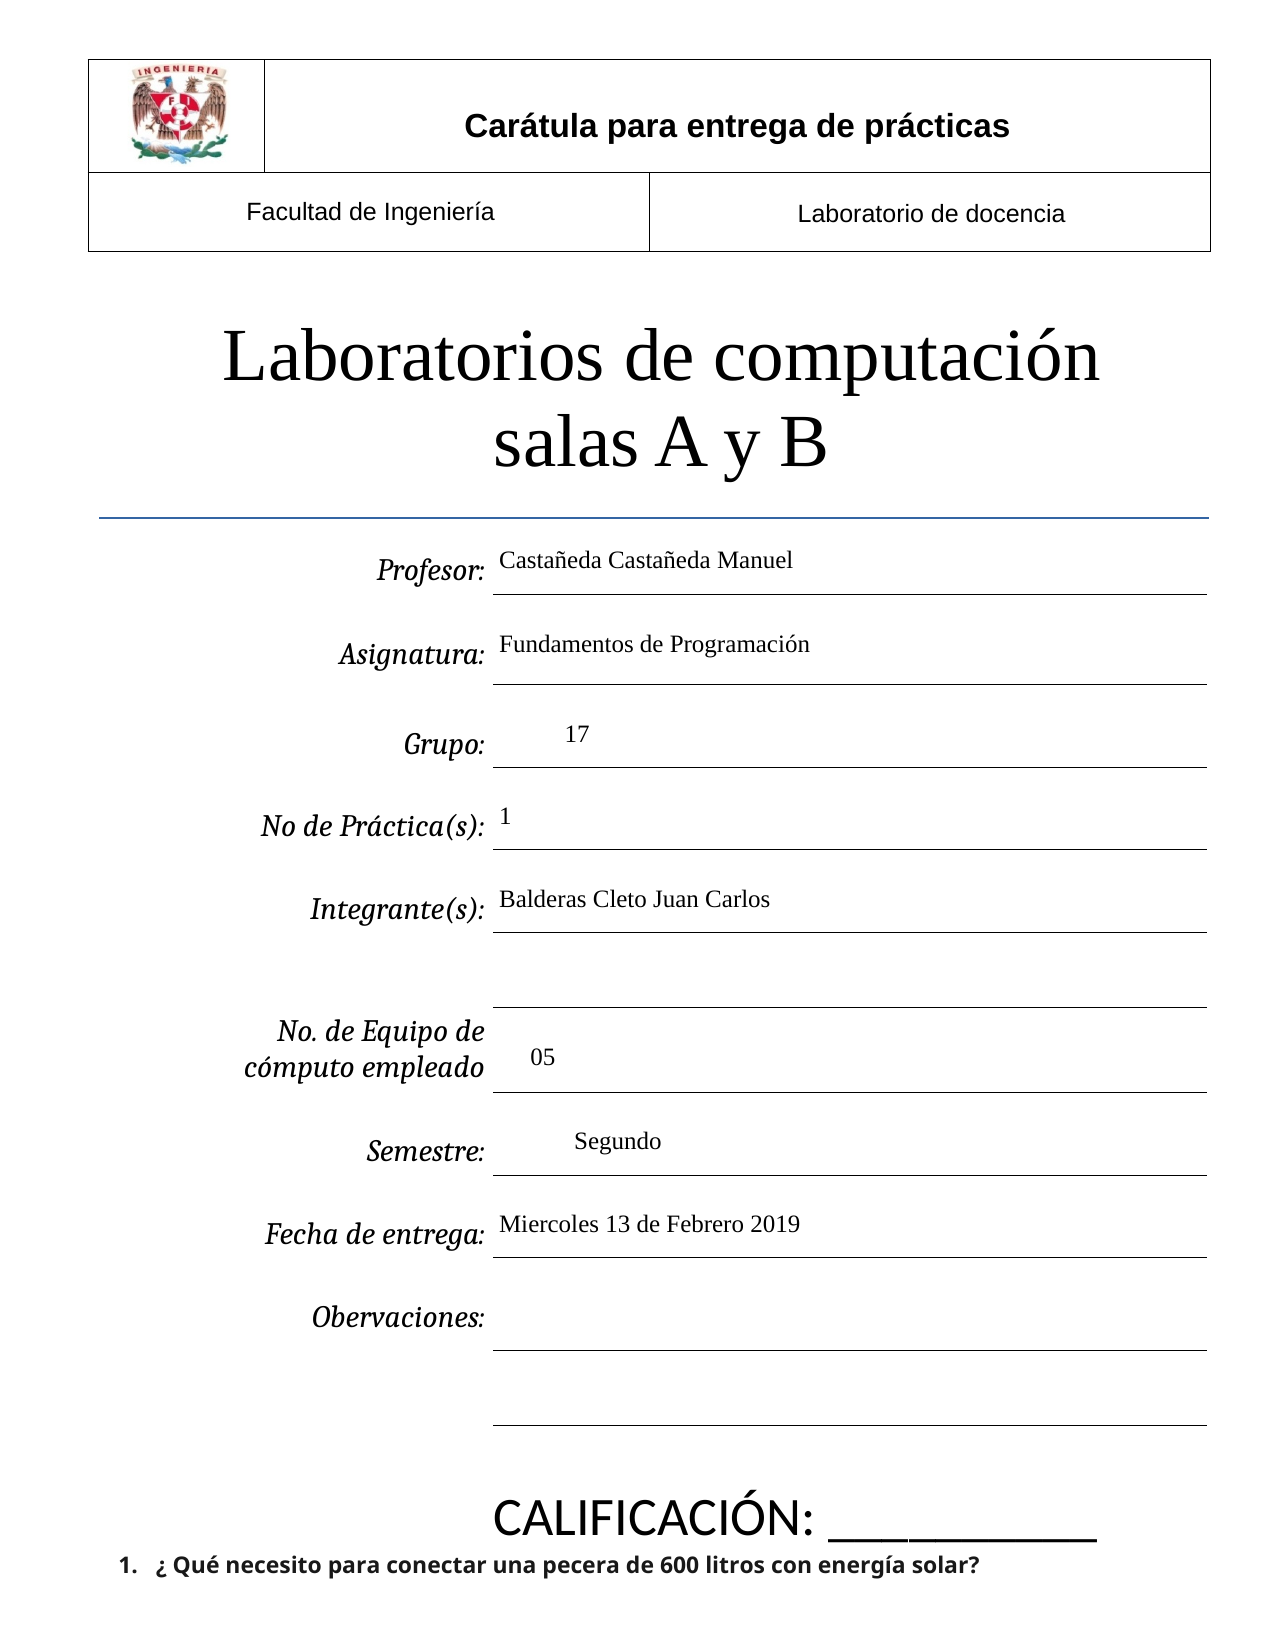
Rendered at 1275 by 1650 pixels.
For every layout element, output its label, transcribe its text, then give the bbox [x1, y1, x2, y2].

table_cell Laboratorio de docencia [650, 173, 1210, 251]
table_cell Facultad de Ingeniería [89, 173, 649, 251]
table_cell Integrante(s): [118, 849, 493, 932]
table_cell Balderas Cleto Juan Carlos [493, 850, 1207, 932]
table_cell No de Práctica(s): [118, 766, 493, 849]
table_header Profesor: [118, 519, 493, 594]
table_header [118, 511, 493, 517]
table_cell Asignatura: [118, 594, 493, 684]
text Laboratorios de computación [118, 310, 1205, 396]
table_header Carátula para entrega de prácticas [265, 60, 1210, 172]
table_cell 05 [493, 1008, 1207, 1091]
text salas A y B [118, 396, 1205, 482]
text CALIFICACIÓN: __________ [118, 1483, 1205, 1549]
table_cell Fecha de entrega: [118, 1175, 493, 1257]
table_cell Fundamentos de Programación [493, 595, 1207, 684]
table_cell [493, 1258, 1207, 1350]
table_cell Segundo [493, 1093, 1207, 1174]
table_cell [118, 1350, 493, 1425]
table_cell Obervaciones: [118, 1257, 493, 1350]
list ¿ Qué necesito para conectar una pecera de 600 litros con energía solar? [118, 1549, 1205, 1580]
table_header Castañeda Castañeda Manuel [493, 519, 1207, 594]
table_cell 17 [493, 685, 1207, 766]
table_cell Grupo: [118, 684, 493, 766]
table_cell Semestre: [118, 1091, 493, 1174]
table_cell No. de Equipo de cómputo empleado [118, 1007, 493, 1091]
table_cell [493, 1351, 1207, 1425]
table_cell Miercoles 13 de Febrero 2019 [493, 1176, 1207, 1257]
table_cell 1 [493, 768, 1207, 849]
table_cell [493, 933, 1207, 1007]
table_cell [118, 932, 493, 1007]
table_header [493, 511, 1207, 517]
table_header [89, 60, 264, 172]
